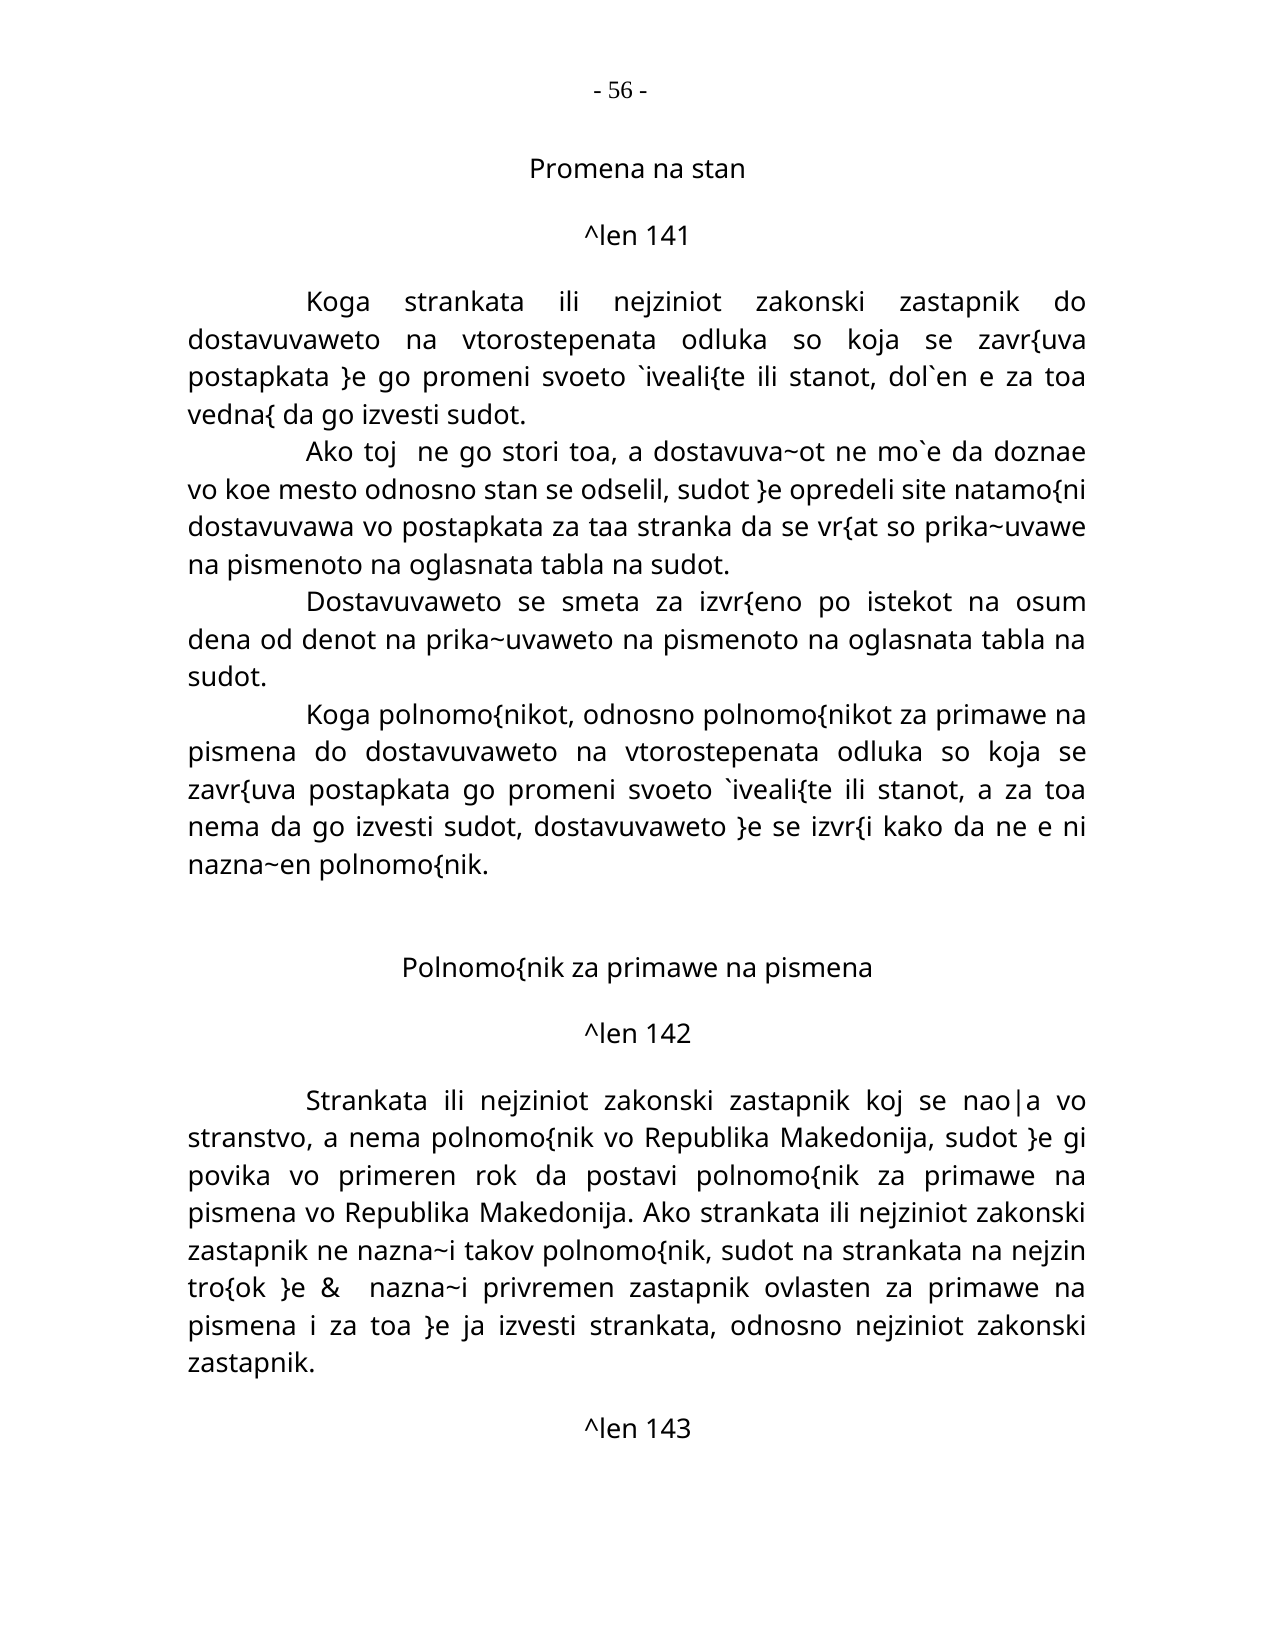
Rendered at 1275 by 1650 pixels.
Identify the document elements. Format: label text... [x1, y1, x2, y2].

text ^len 141 [187, 216, 1087, 253]
text ^len 143 [187, 1410, 1087, 1447]
text Koga strankata ili nejziniot zakonski zastapnik do dostavuvaweto na vtorostepenata odluka so koja se zavr{uva postapkata }e go promeni svoeto `iveali{te ili stanot, dol`en e za toa vedna{ da go izvesti sudot. [187, 282, 1087, 432]
text Polnomo{nik za primawe na pismena [187, 949, 1087, 986]
text Koga polnomo{nikot, odnosno polnomo{nikot za primawe na pismena do dostavuvaweto na vtorostepenata odluka so koja se zavr{uva postapkata go promeni svoeto `iveali{te ili stanot, a za toa nema da go izvesti sudot, dostavuvaweto }e se izvr{i kako da ne e ni nazna~en polnomo{nik. [187, 694, 1087, 882]
text Promena na stan [187, 150, 1087, 187]
text Strankata ili nejziniot zakonski zastapnik koj se nao|a vo stranstvo, a nema polnomo{nik vo Republika Makedonija, sudot }e gi povika vo primeren rok da postavi polnomo{nik za primawe na pismena vo Republika Makedonija. Ako strankata ili nejziniot zakonski zastapnik ne nazna~i takov polnomo{nik, sudot na strankata na nejzin tro{ok }e & nazna~i privremen zastapnik ovlasten za primawe na pismena i za toa }e ja izvesti strankata, odnosno nejziniot zakonski zastapnik. [187, 1081, 1087, 1381]
text Dostavuvaweto se smeta za izvr{eno po istekot na osum dena od denot na prika~uvaweto na pismenoto na oglasnata tabla na sudot. [187, 582, 1087, 694]
text Ako toj ne go stori toa, a dostavuva~ot ne mo`e da doznae vo koe mesto odnosno stan se odselil, sudot }e opredeli site natamo{ni dostavuvawa vo postapkata za taa stranka da se vr{at so prika~uvawe na pismenoto na oglasnata tabla na sudot. [187, 432, 1087, 582]
text ^len 142 [187, 1015, 1087, 1052]
